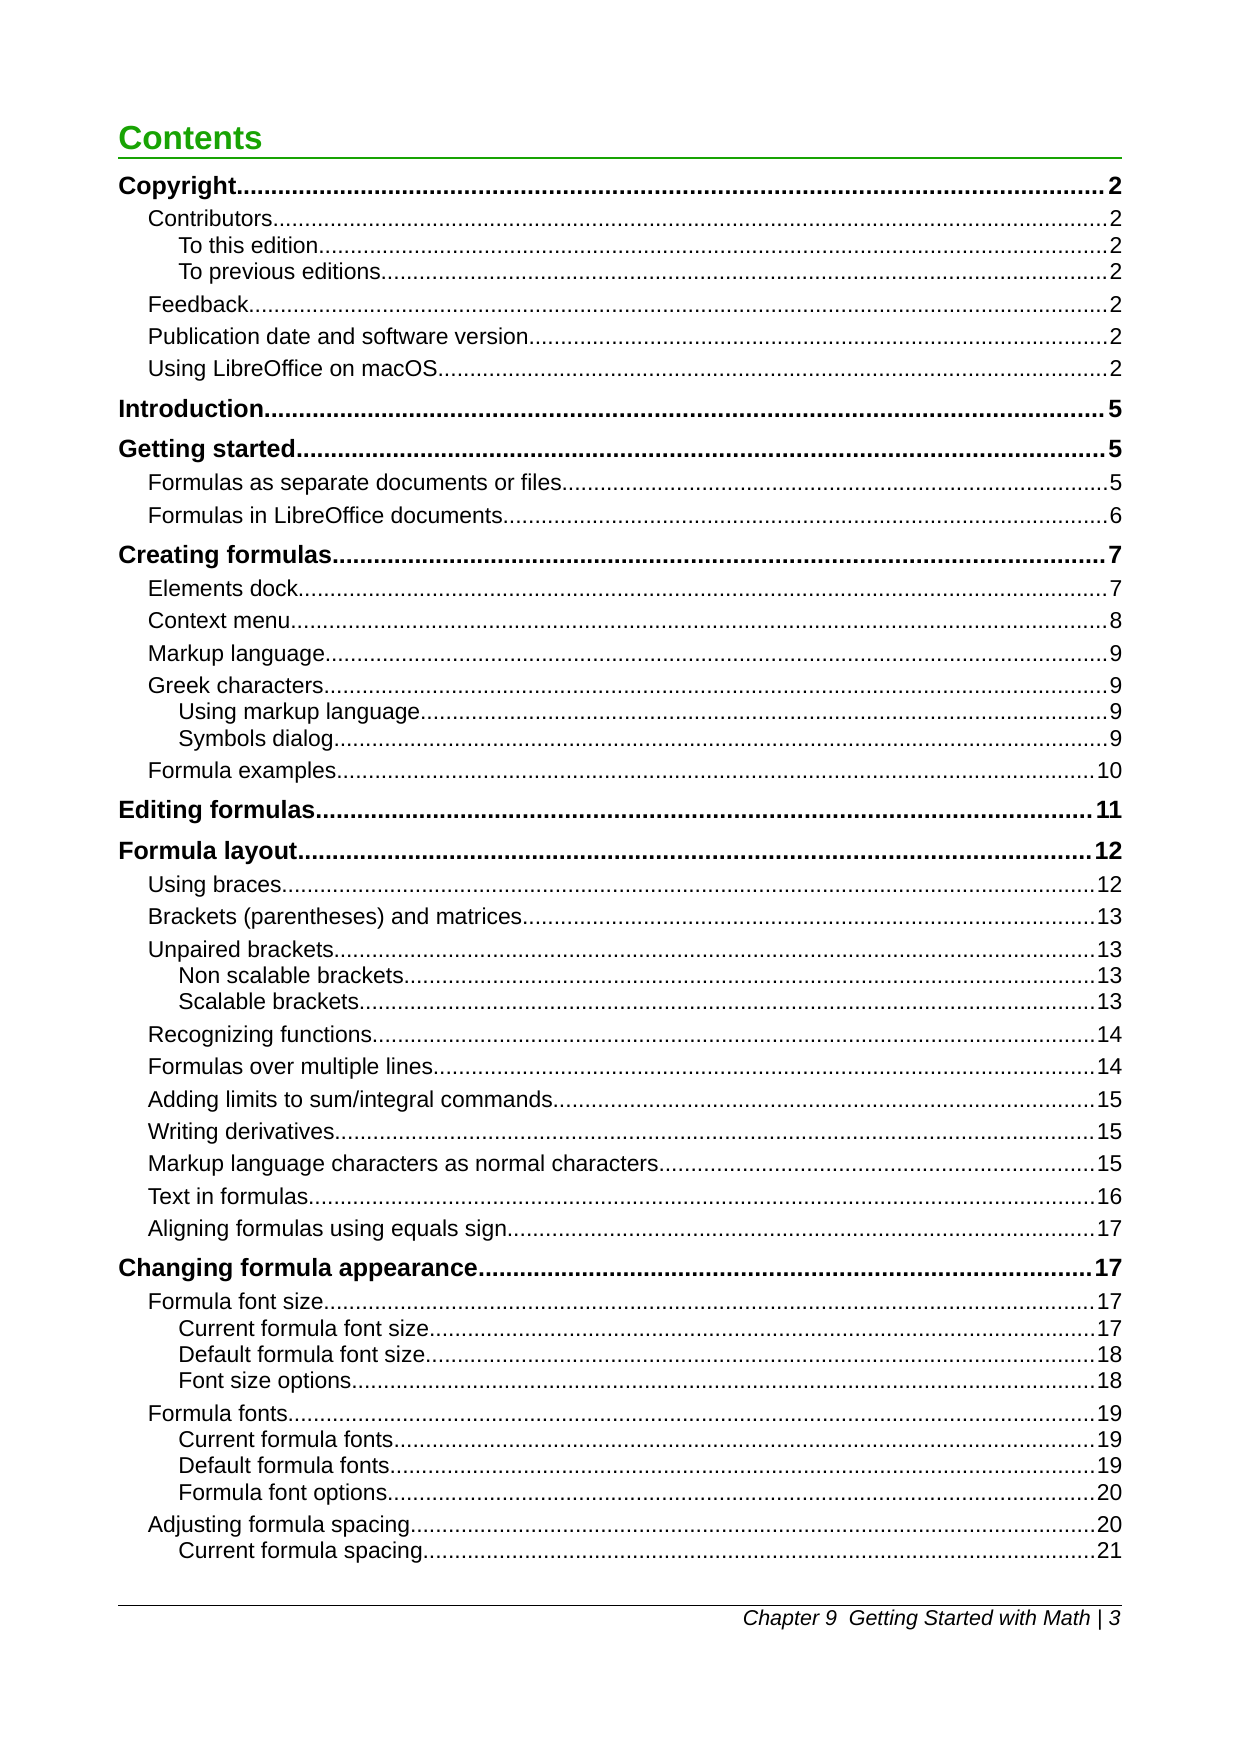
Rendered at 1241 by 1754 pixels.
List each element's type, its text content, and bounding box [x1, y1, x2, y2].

text Formula examples 10 [148, 757, 1122, 783]
text Symbols dialog 9 [178, 724, 1122, 751]
text Formula layout 12 [118, 836, 1122, 865]
text Default formula fonts 19 [178, 1452, 1122, 1479]
text Changing formula appearance 17 [118, 1253, 1122, 1282]
text Scalable brackets 13 [178, 988, 1122, 1015]
text Adding limits to sum/integral commands 15 [148, 1086, 1122, 1112]
text Using markup language 9 [178, 698, 1122, 724]
text Greek characters 9 [148, 672, 1122, 698]
text Markup language characters as normal characters 15 [148, 1150, 1122, 1177]
text Current formula spacing 21 [178, 1537, 1122, 1564]
text Default formula font size 18 [178, 1341, 1122, 1367]
text Text in formulas 16 [148, 1183, 1122, 1209]
text Formula font size 17 [148, 1288, 1122, 1314]
text Context menu 8 [148, 607, 1122, 633]
text Aligning formulas using equals sign 17 [148, 1215, 1122, 1241]
text Contributors 2 [148, 205, 1122, 232]
text Feedback 2 [148, 291, 1122, 317]
text Current formula font size 17 [178, 1314, 1122, 1341]
text Unpaired brackets 13 [148, 936, 1122, 962]
text Creating formulas 7 [118, 540, 1122, 569]
text Elements dock 7 [148, 575, 1122, 601]
text Markup language 9 [148, 639, 1122, 666]
text Font size options 18 [178, 1367, 1122, 1394]
text Recognizing functions 14 [148, 1021, 1122, 1047]
text Editing formulas 11 [118, 795, 1122, 824]
text Formulas in LibreOffice documents 6 [148, 502, 1122, 528]
text Formula font options 20 [178, 1479, 1122, 1505]
text Formulas as separate documents or files 5 [148, 469, 1122, 496]
text Formula fonts 19 [148, 1400, 1122, 1426]
text Formulas over multiple lines 14 [148, 1053, 1122, 1079]
text To this edition 2 [178, 232, 1122, 258]
text Adjusting formula spacing 20 [148, 1511, 1122, 1537]
text Copyright 2 [118, 171, 1122, 199]
text Brackets (parentheses) and matrices 13 [148, 903, 1122, 929]
subtitle Contents [118, 118, 1122, 157]
text Using LibreOffice on macOS 2 [148, 355, 1122, 382]
text Non scalable brackets 13 [178, 962, 1122, 988]
text Using braces 12 [148, 871, 1122, 897]
text Publication date and software version 2 [148, 323, 1122, 349]
text Introduction 5 [118, 394, 1122, 422]
text Writing derivatives 15 [148, 1118, 1122, 1144]
text Getting started 5 [118, 434, 1122, 463]
text Current formula fonts 19 [178, 1426, 1122, 1452]
text To previous editions 2 [178, 258, 1122, 284]
